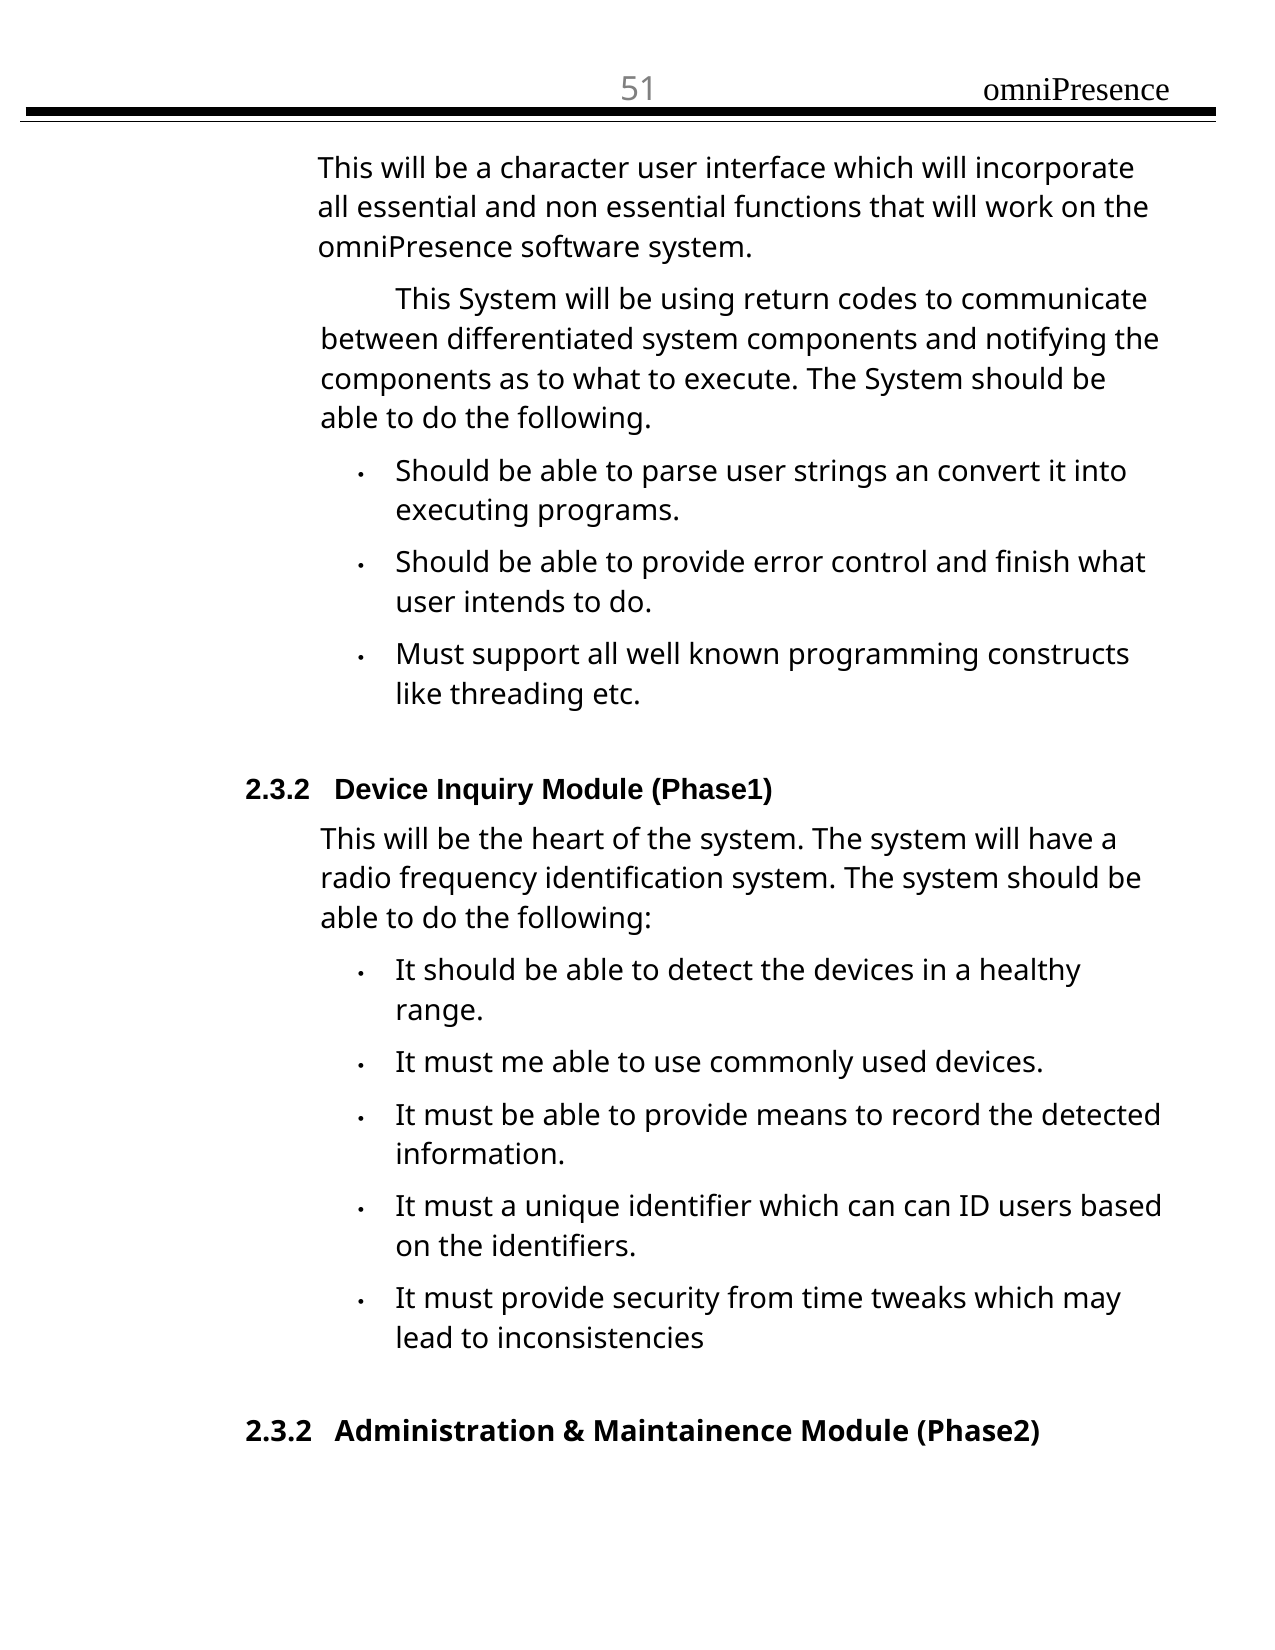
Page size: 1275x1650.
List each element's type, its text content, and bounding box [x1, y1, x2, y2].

text This will be the heart of the system. The system will have a radio frequency identification system. The system should be able to do the following: [320, 818, 1170, 937]
list It must a unique identifier which can can ID users based on the identifiers. [358, 1186, 1170, 1265]
list Should be able to provide error control and finish what user intends to do. [358, 542, 1170, 621]
list It must be able to provide means to record the detected information. [358, 1094, 1170, 1173]
text 2.3.2 Device Inquiry Module (Phase1) [245, 772, 1170, 806]
text This System will be using return codes to communicate between differentiated system components and notifying the components as to what to execute. The System should be able to do the following. [320, 279, 1170, 437]
list It should be able to detect the devices in a healthy range. [358, 950, 1170, 1029]
list 2.3.2 Administration & Maintainence Module (Phase2) [245, 1411, 1170, 1450]
list It must provide security from time tweaks which may lead to inconsistencies [358, 1277, 1170, 1357]
list Should be able to parse user strings an convert it into executing programs. [358, 450, 1170, 529]
list Must support all well known programming constructs like threading etc. [358, 634, 1170, 713]
list It must me able to use commonly used devices. [358, 1042, 1170, 1081]
list This will be a character user interface which will incorporate all essential and non essential functions that will work on the omniPresence software system. [288, 147, 1170, 266]
